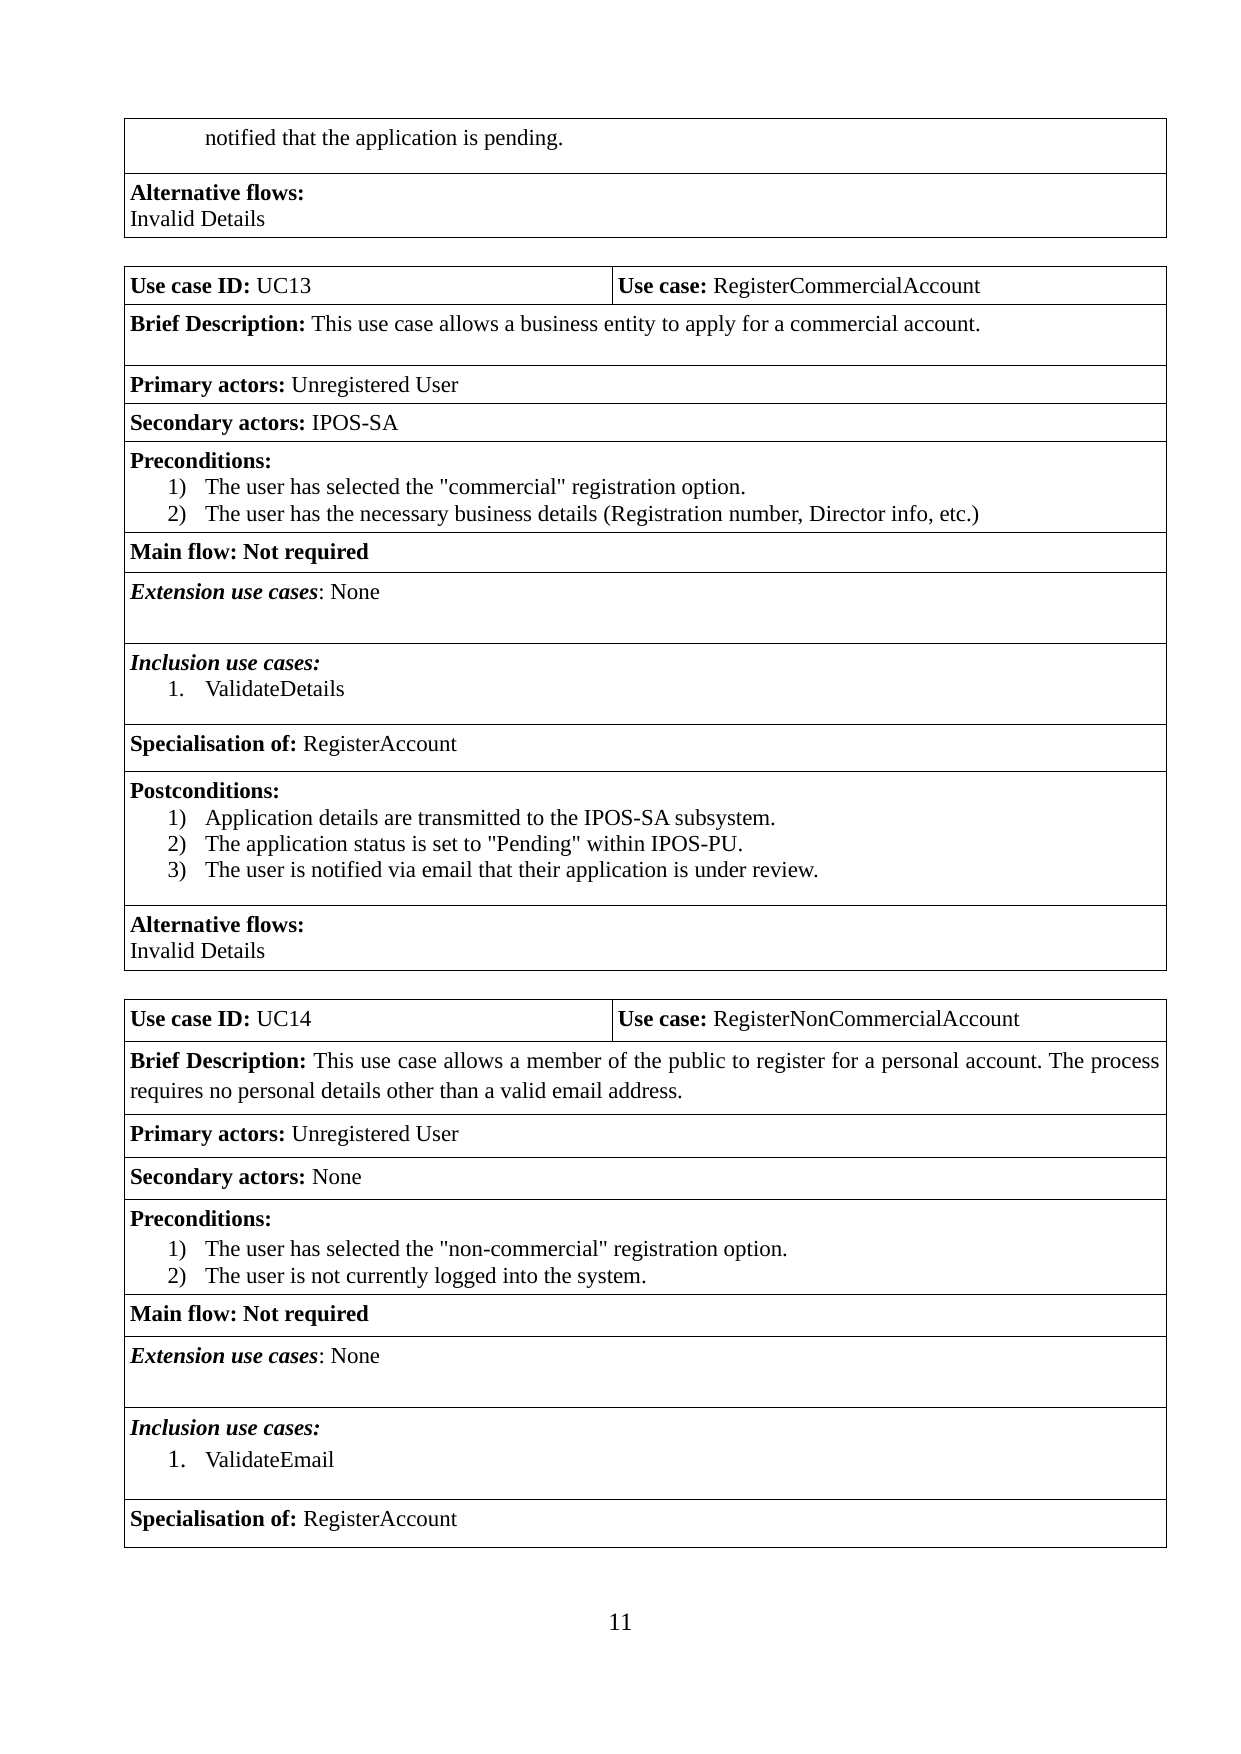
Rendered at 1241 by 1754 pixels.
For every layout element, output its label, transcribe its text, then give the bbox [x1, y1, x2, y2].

table_cell Specialisation of: RegisterAccount [125, 1500, 1166, 1547]
table_cell Brief Description: This use case allows a business entity to apply for a commercial account. [125, 305, 1166, 365]
table_cell Main flow: Not required [125, 1295, 1166, 1336]
table_cell Specialisation of: RegisterAccount [125, 725, 1166, 771]
table_header Use case: RegisterNonCommercialAccount [613, 1000, 1166, 1041]
table_cell Alternative flows: Invalid Details [125, 906, 1166, 969]
table_cell Postconditions: Application details are transmitted to the IPOS-SA subsystem. The application status is set to "Pending" within IPOS-PU. The user is notified via email that their application is under review. [125, 772, 1166, 905]
table_cell Primary actors: Unregistered User [125, 1115, 1166, 1156]
table_cell Extension use cases: None [125, 573, 1166, 643]
table_header Use case ID: UC14 [125, 1000, 612, 1041]
table_cell Alternative flows: Invalid Details [125, 174, 1166, 237]
table_cell Secondary actors: None [125, 1158, 1166, 1199]
table_header Use case ID: UC13 [125, 267, 612, 304]
table_cell Inclusion use cases: ValidateDetails [125, 644, 1166, 724]
table_cell Brief Description: This use case allows a member of the public to register for a personal account. The process requires no personal details other than a valid email address. [125, 1042, 1166, 1114]
table_cell Inclusion use cases: ValidateEmail [125, 1408, 1166, 1499]
table_cell notified that the application is pending. [125, 119, 1166, 173]
table_header Use case: RegisterCommercialAccount [613, 267, 1166, 304]
table_cell Main flow: Not required [125, 533, 1166, 572]
table_cell Preconditions: The user has selected the "non-commercial" registration option. The user is not currently logged into the system. [125, 1200, 1166, 1294]
table_cell Extension use cases: None [125, 1337, 1166, 1407]
table_cell Primary actors: Unregistered User [125, 366, 1166, 403]
table_cell Preconditions: The user has selected the "commercial" registration option. The user has the necessary business details (Registration number, Director info, etc.) [125, 442, 1166, 532]
table_cell Secondary actors: IPOS-SA [125, 404, 1166, 441]
